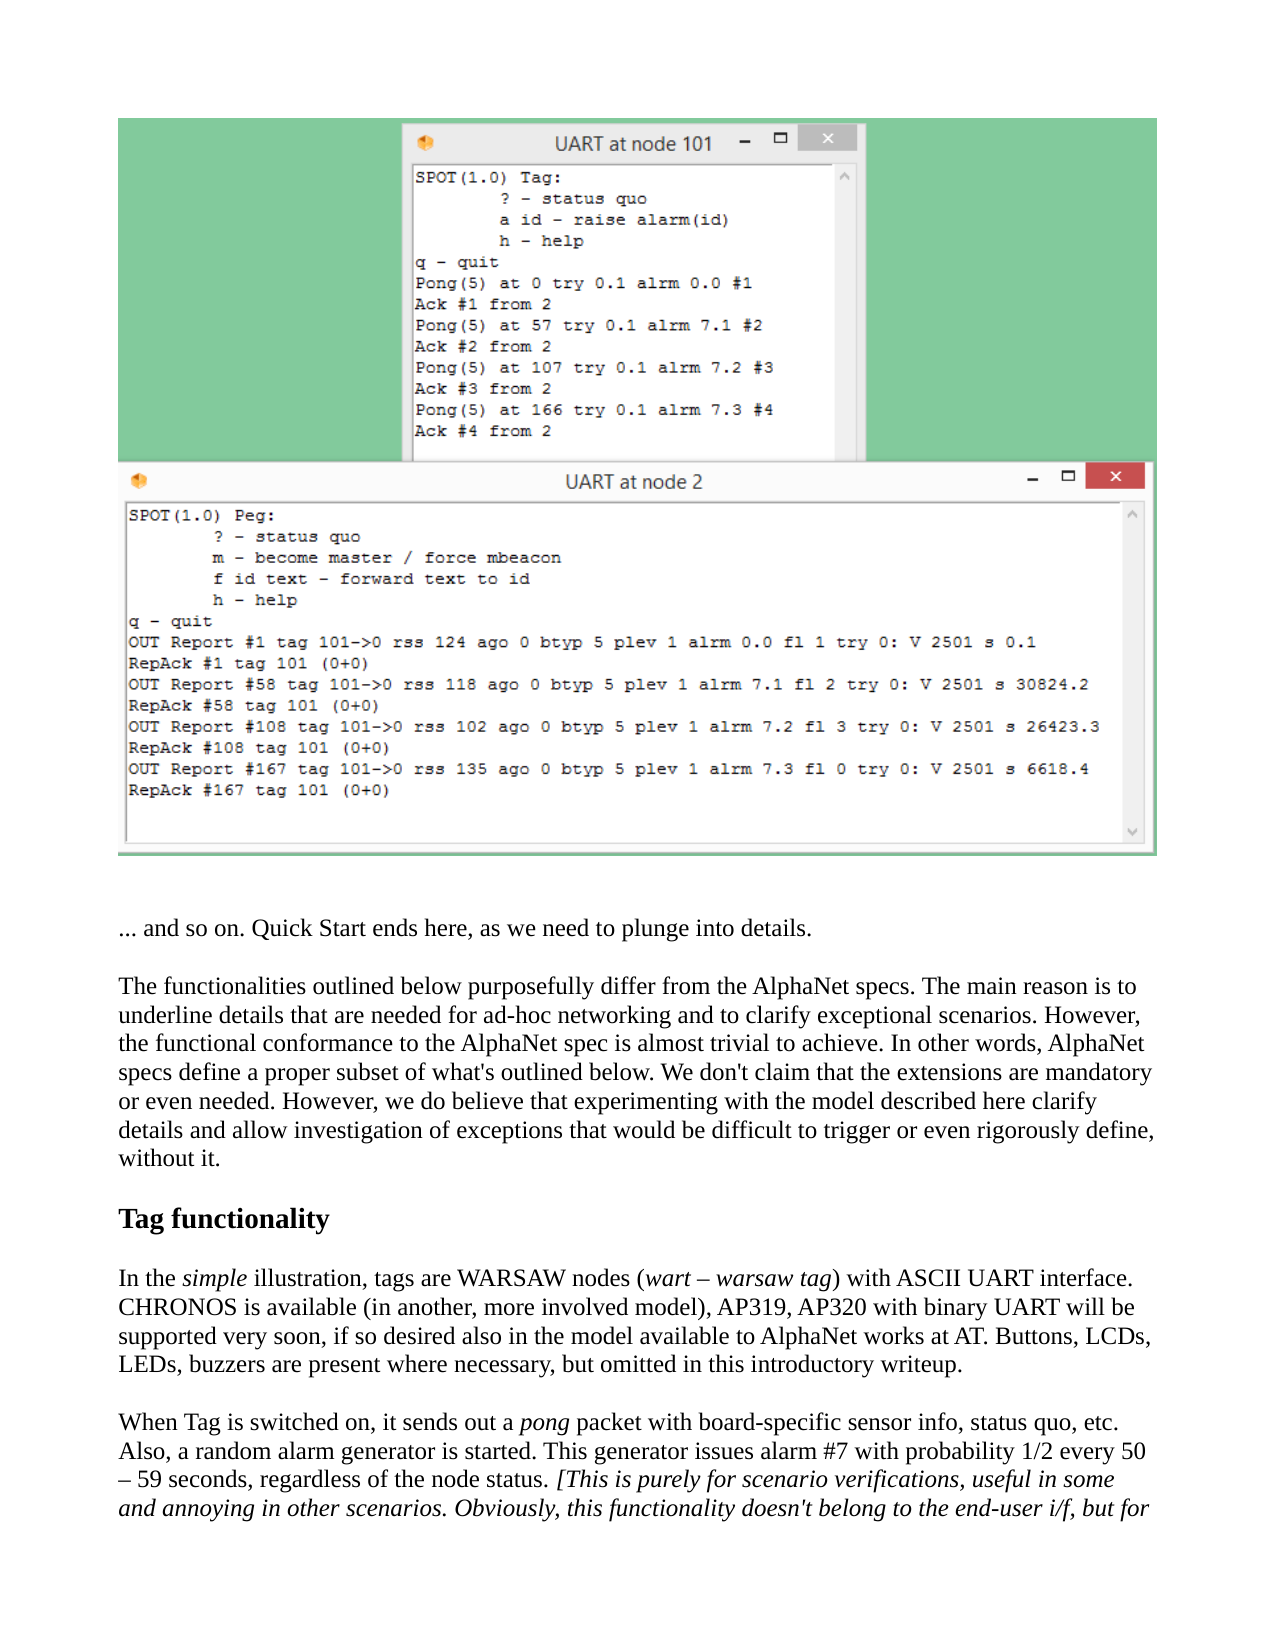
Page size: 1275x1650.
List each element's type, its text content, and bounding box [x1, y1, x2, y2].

text In the simple illustration, tags are WARSAW nodes (wart – warsaw tag) with ASCII UART interface. CHRONOS is available (in another, more involved model), AP319, AP320 with binary UART will be supported very soon, if so desired also in the model available to AlphaNet works at AT. Buttons, LCDs, LEDs, buzzers are present where necessary, but omitted in this introductory writeup. [118, 1263, 1157, 1378]
text The functionalities outlined below purposefully differ from the AlphaNet specs. The main reason is to underline details that are needed for ad-hoc networking and to clarify exceptional scenarios. However, the functional conformance to the AlphaNet spec is almost trivial to achieve. In other words, AlphaNet specs define a proper subset of what's outlined below. We don't claim that the extensions are mandatory or even needed. However, we do believe that experimenting with the model described here clarify details and allow investigation of exceptions that would be difficult to trigger or even rigorously define, without it. [118, 971, 1157, 1172]
text Tag functionality [118, 1201, 1157, 1234]
text When Tag is switched on, it sends out a pong packet with board-specific sensor info, status quo, etc. Also, a random alarm generator is started. This generator issues alarm #7 with probability 1/2 every 50 – 59 seconds, regardless of the node status. [This is purely for scenario verifications, useful in some and annoying in other scenarios. Obviously, this functionality doesn't belong to the end-user i/f, but for [118, 1407, 1157, 1522]
picture [118, 118, 1157, 856]
text ... and so on. Quick Start ends here, as we need to plunge into details. [118, 913, 1157, 942]
